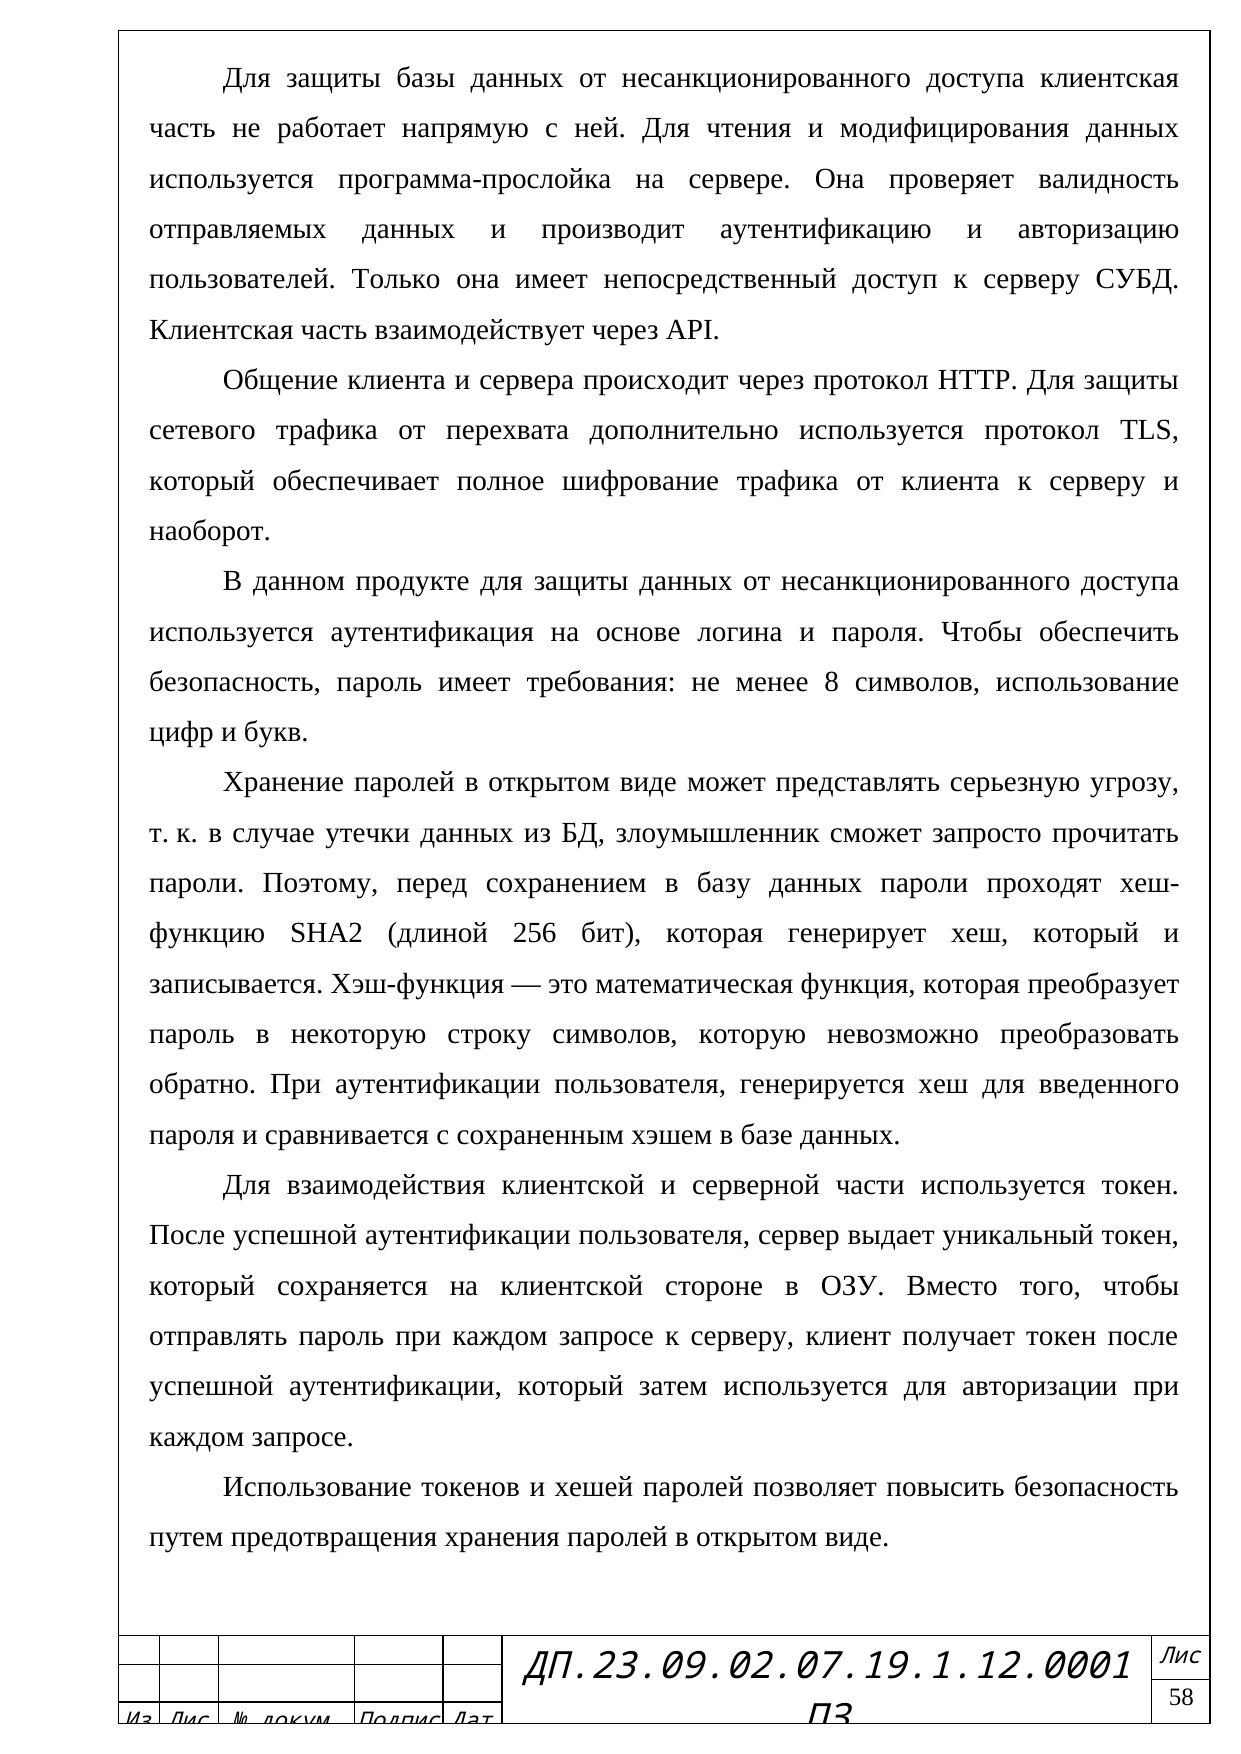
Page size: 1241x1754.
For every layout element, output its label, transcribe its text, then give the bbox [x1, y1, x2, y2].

text Общение клиента и сервера происходит через протокол HTTP. Для защиты сетевого трафика от перехвата дополнительно используется протокол TLS, который обеспечивает полное шифрование трафика от клиента к серверу и наоборот. [149, 362, 1180, 547]
text В данном продукте для защиты данных от несанкционированного доступа используется аутентификация на основе логина и пароля. Чтобы обеспечить безопасность, пароль имеет требования: не менее 8 символов, использование цифр и букв. [149, 563, 1180, 748]
text Использование токенов и хешей паролей позволяет повысить безопасность путем предотвращения хранения паролей в открытом виде. [149, 1469, 1180, 1553]
text Для взаимодействия клиентской и серверной части используется токен. После успешной аутентификации пользователя, сервер выдает уникальный токен, который сохраняется на клиентской стороне в ОЗУ. Вместо того, чтобы отправлять пароль при каждом запросе к серверу, клиент получает токен после успешной аутентификации, который затем используется для авторизации при каждом запросе. [149, 1167, 1180, 1452]
text Хранение паролей в открытом виде может представлять серьезную угрозу, т. к. в случае утечки данных из БД, злоумышленник сможет запросто прочитать пароли. Поэтому, перед сохранением в базу данных пароли проходят хеш-функцию SHA2 (длиной 256 бит), которая генерирует хеш, который и записывается. Хэш-функция — это математическая функция, которая преобразует пароль в некоторую строку символов, которую невозможно преобразовать обратно. При аутентификации пользователя, генерируется хеш для введенного пароля и сравнивается с сохраненным хэшем в базе данных. [149, 764, 1180, 1150]
text Для защиты базы данных от несанкционированного доступа клиентская часть не работает напрямую с ней. Для чтения и модифицирования данных используется программа-прослойка на сервере. Она проверяет валидность отправляемых данных и производит аутентификацию и авторизацию пользователей. Только она имеет непосредственный доступ к серверу СУБД. Клиентская часть взаимодействует через API. [149, 60, 1180, 345]
